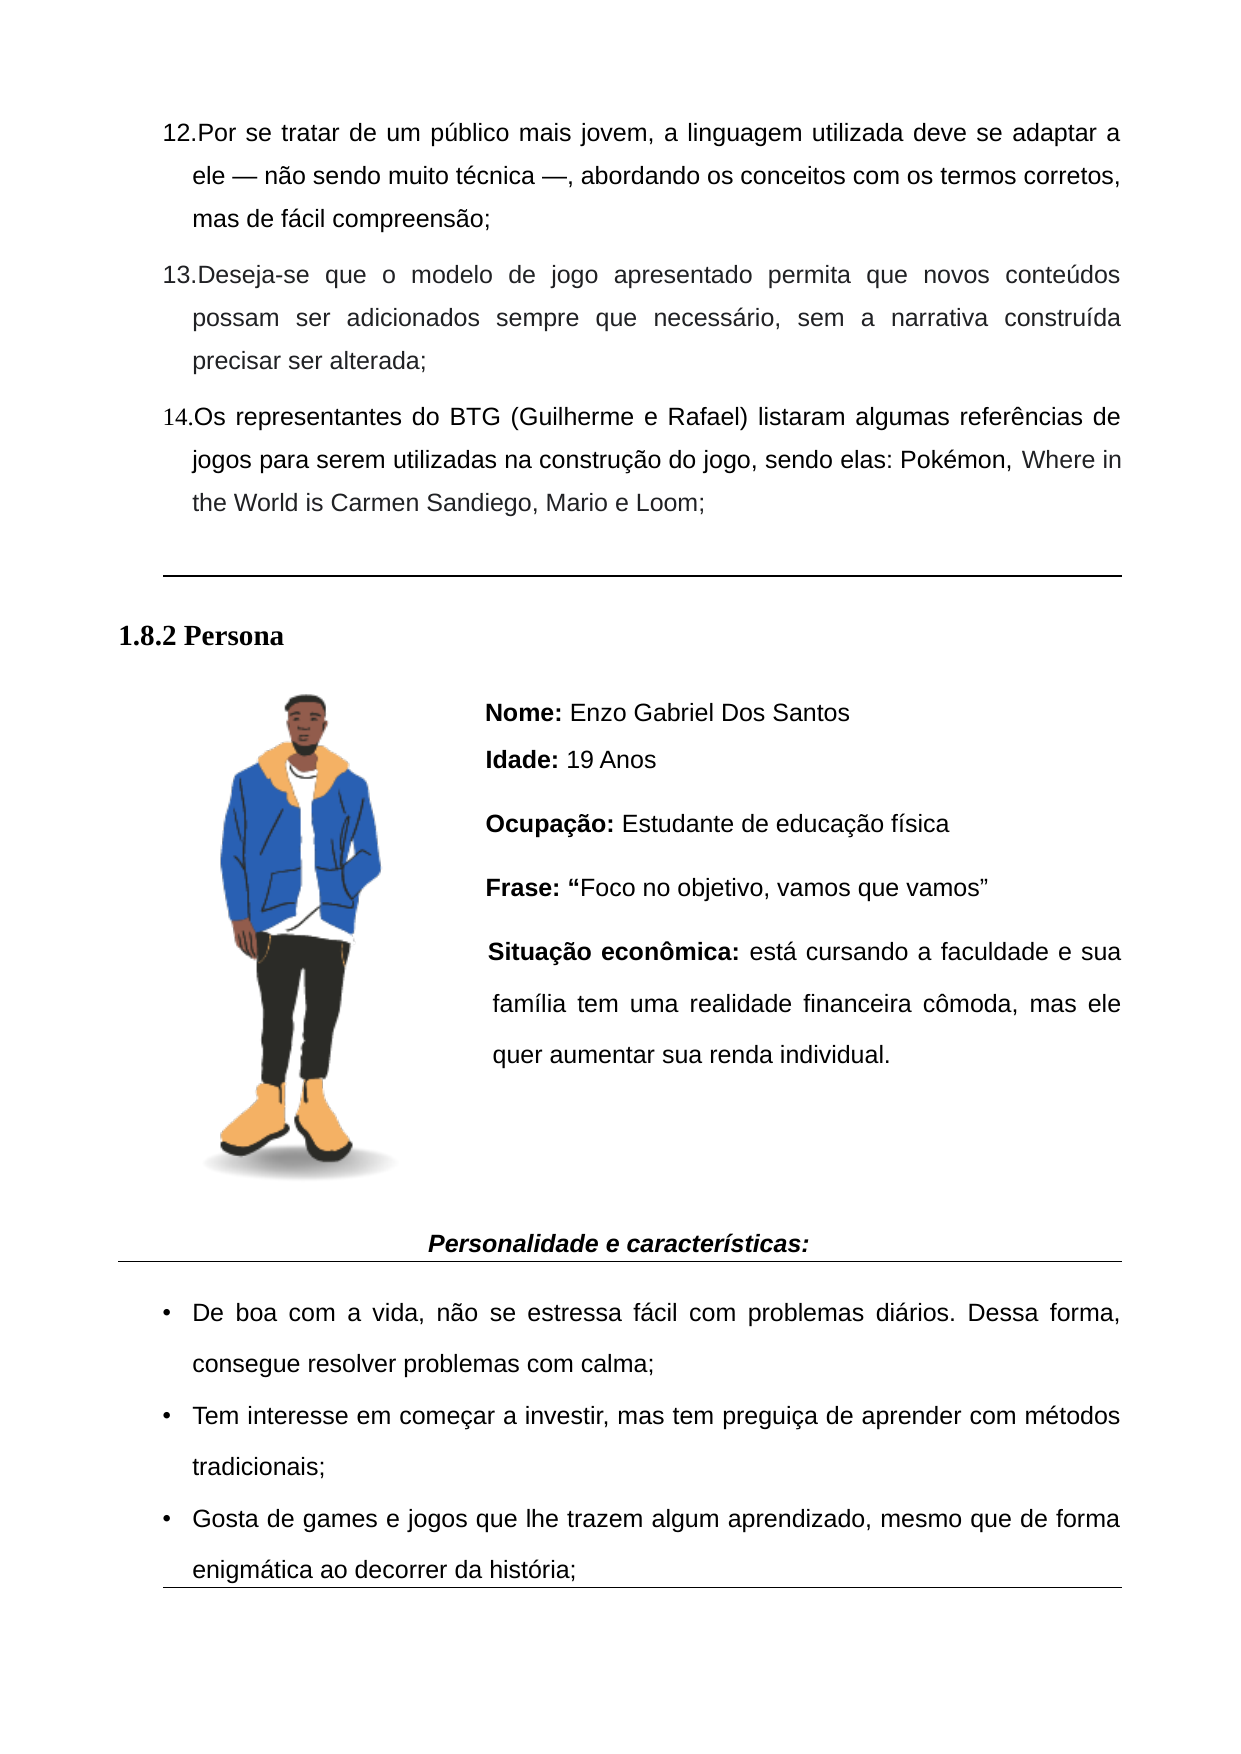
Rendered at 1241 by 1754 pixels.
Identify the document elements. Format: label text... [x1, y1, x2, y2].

text Nome: Enzo Gabriel Dos Santos [118, 664, 1122, 726]
list Por se tratar de um público mais jovem, a linguagem utilizada deve se adaptar a ele — não sendo muito técnica —, abordando os conceitos com os termos corretos, mas de fácil compreensão; [162, 118, 1122, 233]
text Frase: “Foco no objetivo, vamos que vamos” [479, 873, 1122, 902]
subtitle 1.8.2 Persona [118, 618, 1122, 652]
text Idade: 19 Anos [479, 745, 1122, 774]
list Gosta de games e jogos que lhe trazem algum aprendizado, mesmo que de forma enigmática ao decorrer da história; [162, 1504, 1122, 1588]
list Tem interesse em começar a investir, mas tem preguiça de aprender com métodos tradicionais; [162, 1401, 1122, 1481]
list De boa com a vida, não se estressa fácil com problemas diários. Dessa forma, consegue resolver problemas com calma; [162, 1298, 1122, 1378]
text Personalidade e características: [118, 1229, 1122, 1261]
text Situação econômica: está cursando a faculdade e sua 0família tem uma realidade financeira cômoda, mas ele 0quer aumentar sua renda individual. [479, 937, 1122, 1069]
text Ocupação: Estudante de educação física [479, 809, 1122, 838]
picture [123, 666, 479, 1202]
list Os representantes do BTG (Guilherme e Rafael) listaram algumas referências de jogos para serem utilizadas na construção do jogo, sendo elas: Pokémon, Where in the World is Carmen Sandiego, Mario e Loom; [162, 402, 1122, 517]
list Deseja-se que o modelo de jogo apresentado permita que novos conteúdos possam ser adicionados sempre que necessário, sem a narrativa construída precisar ser alterada; [162, 260, 1122, 375]
